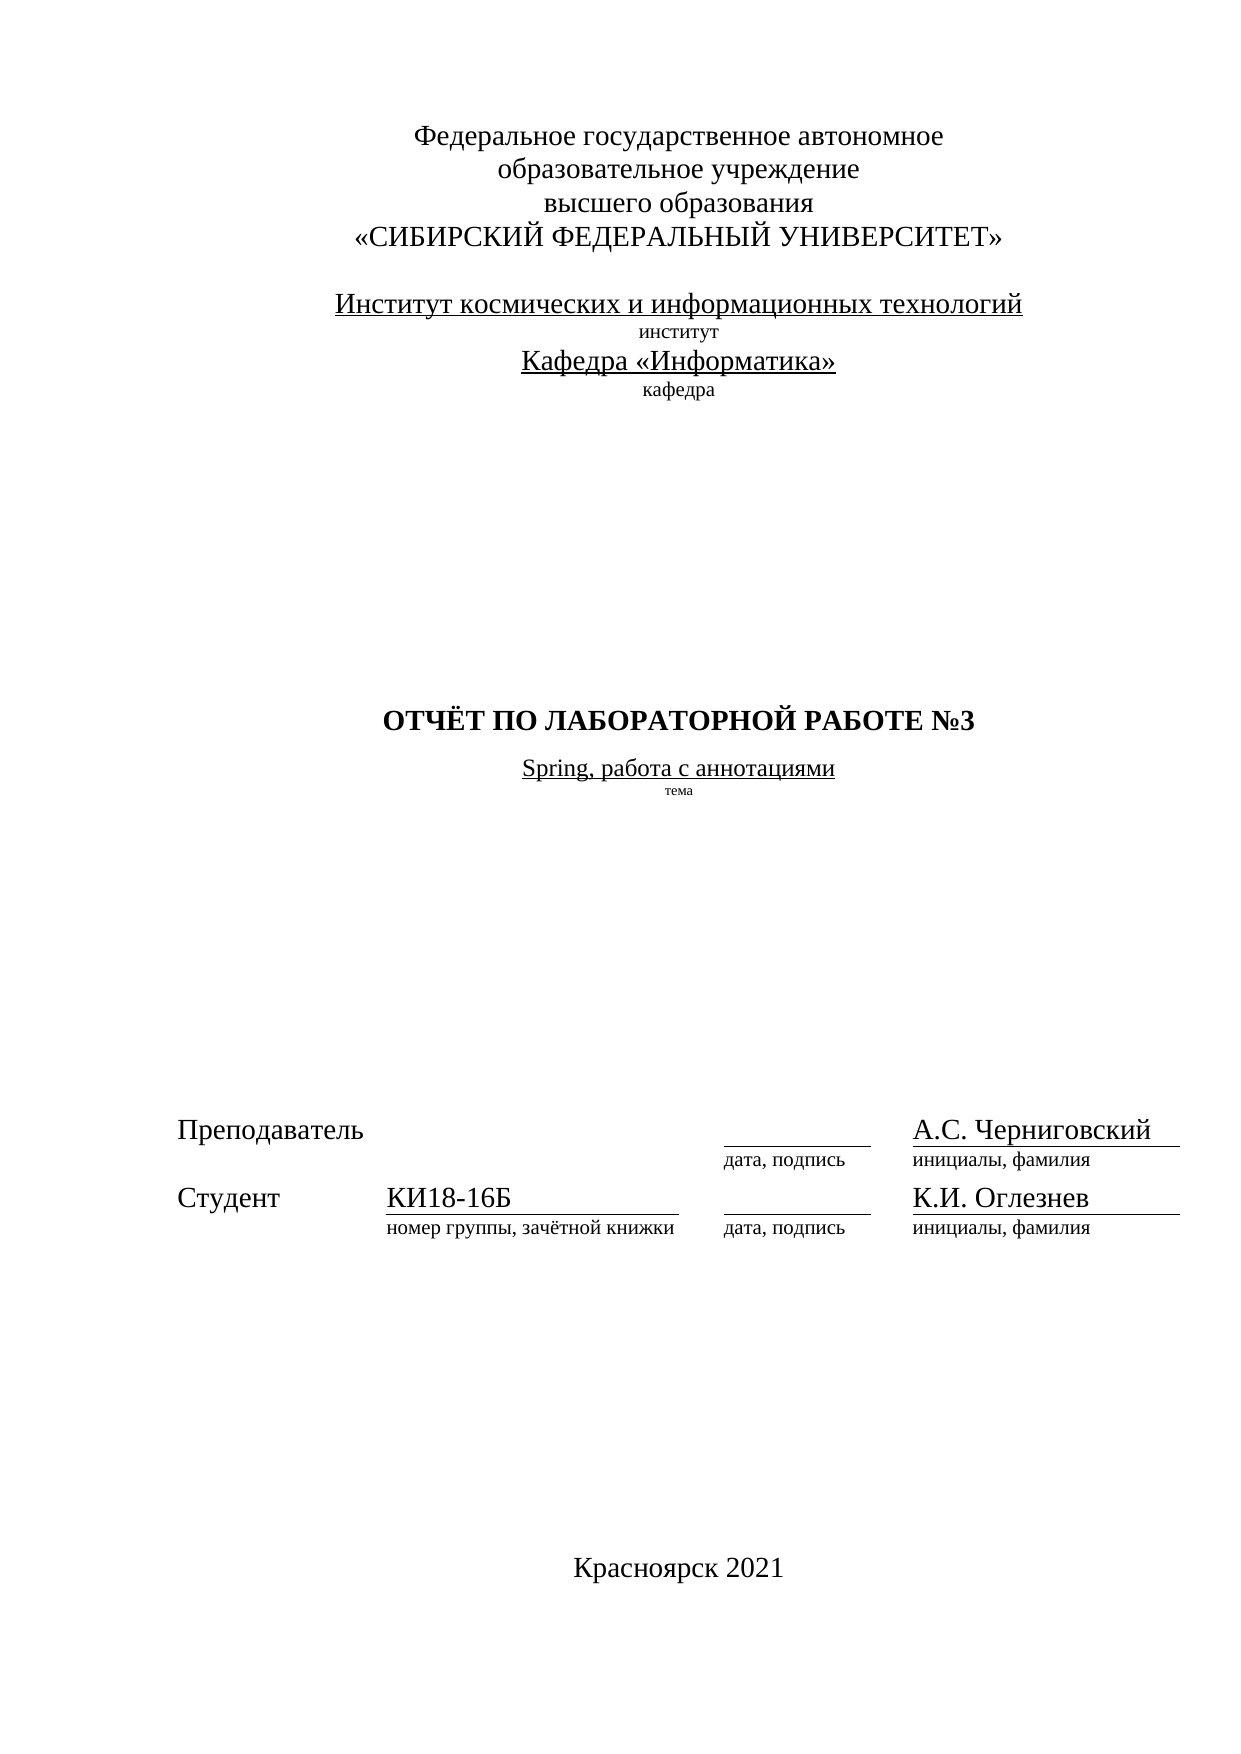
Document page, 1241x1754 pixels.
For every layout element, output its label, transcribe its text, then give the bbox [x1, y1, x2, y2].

table_cell [871, 1181, 912, 1214]
table_cell инициалы, фамилия [913, 1147, 1180, 1181]
table_cell дата, подпись [724, 1147, 871, 1181]
table_cell инициалы, фамилия [913, 1215, 1180, 1249]
table_header [871, 1113, 912, 1146]
table_cell [177, 1214, 386, 1249]
table_cell [724, 1181, 871, 1214]
table_header [679, 1113, 723, 1146]
table_cell [871, 1146, 912, 1181]
text Spring, работа с аннотациями [177, 753, 1180, 782]
table_cell [679, 1181, 723, 1214]
table_cell [386, 1146, 679, 1181]
table_header Преподаватель [177, 1113, 386, 1146]
table_header А.С. Черниговский [913, 1113, 1180, 1146]
table_cell Студент [177, 1181, 386, 1214]
text Федеральное государственное автономное образовательное учреждение высшего образования «СИБИРСКИЙ ФЕДЕРАЛЬНЫЙ УНИВЕРСИТЕТ» [177, 118, 1180, 286]
table_cell К.И. Оглезнев [913, 1181, 1180, 1214]
text Институт космических и информационных технологий институт Кафедра «Информатика» кафедра [177, 286, 1180, 401]
text ОТЧЁТ ПО ЛАБОРАТОРНОЙ РАБОТЕ №3 [177, 703, 1180, 736]
table_cell номер группы, зачётной книжки [386, 1215, 679, 1249]
text Красноярск 2021 [177, 1551, 1180, 1584]
table_cell [679, 1214, 723, 1249]
table_cell КИ18-16Б [386, 1181, 679, 1214]
table_cell [679, 1146, 723, 1181]
text тема [177, 782, 1180, 811]
table_cell [177, 1146, 386, 1181]
table_header [724, 1113, 871, 1146]
table_header [386, 1113, 679, 1146]
table_cell [871, 1214, 912, 1249]
table_cell дата, подпись [724, 1215, 871, 1249]
